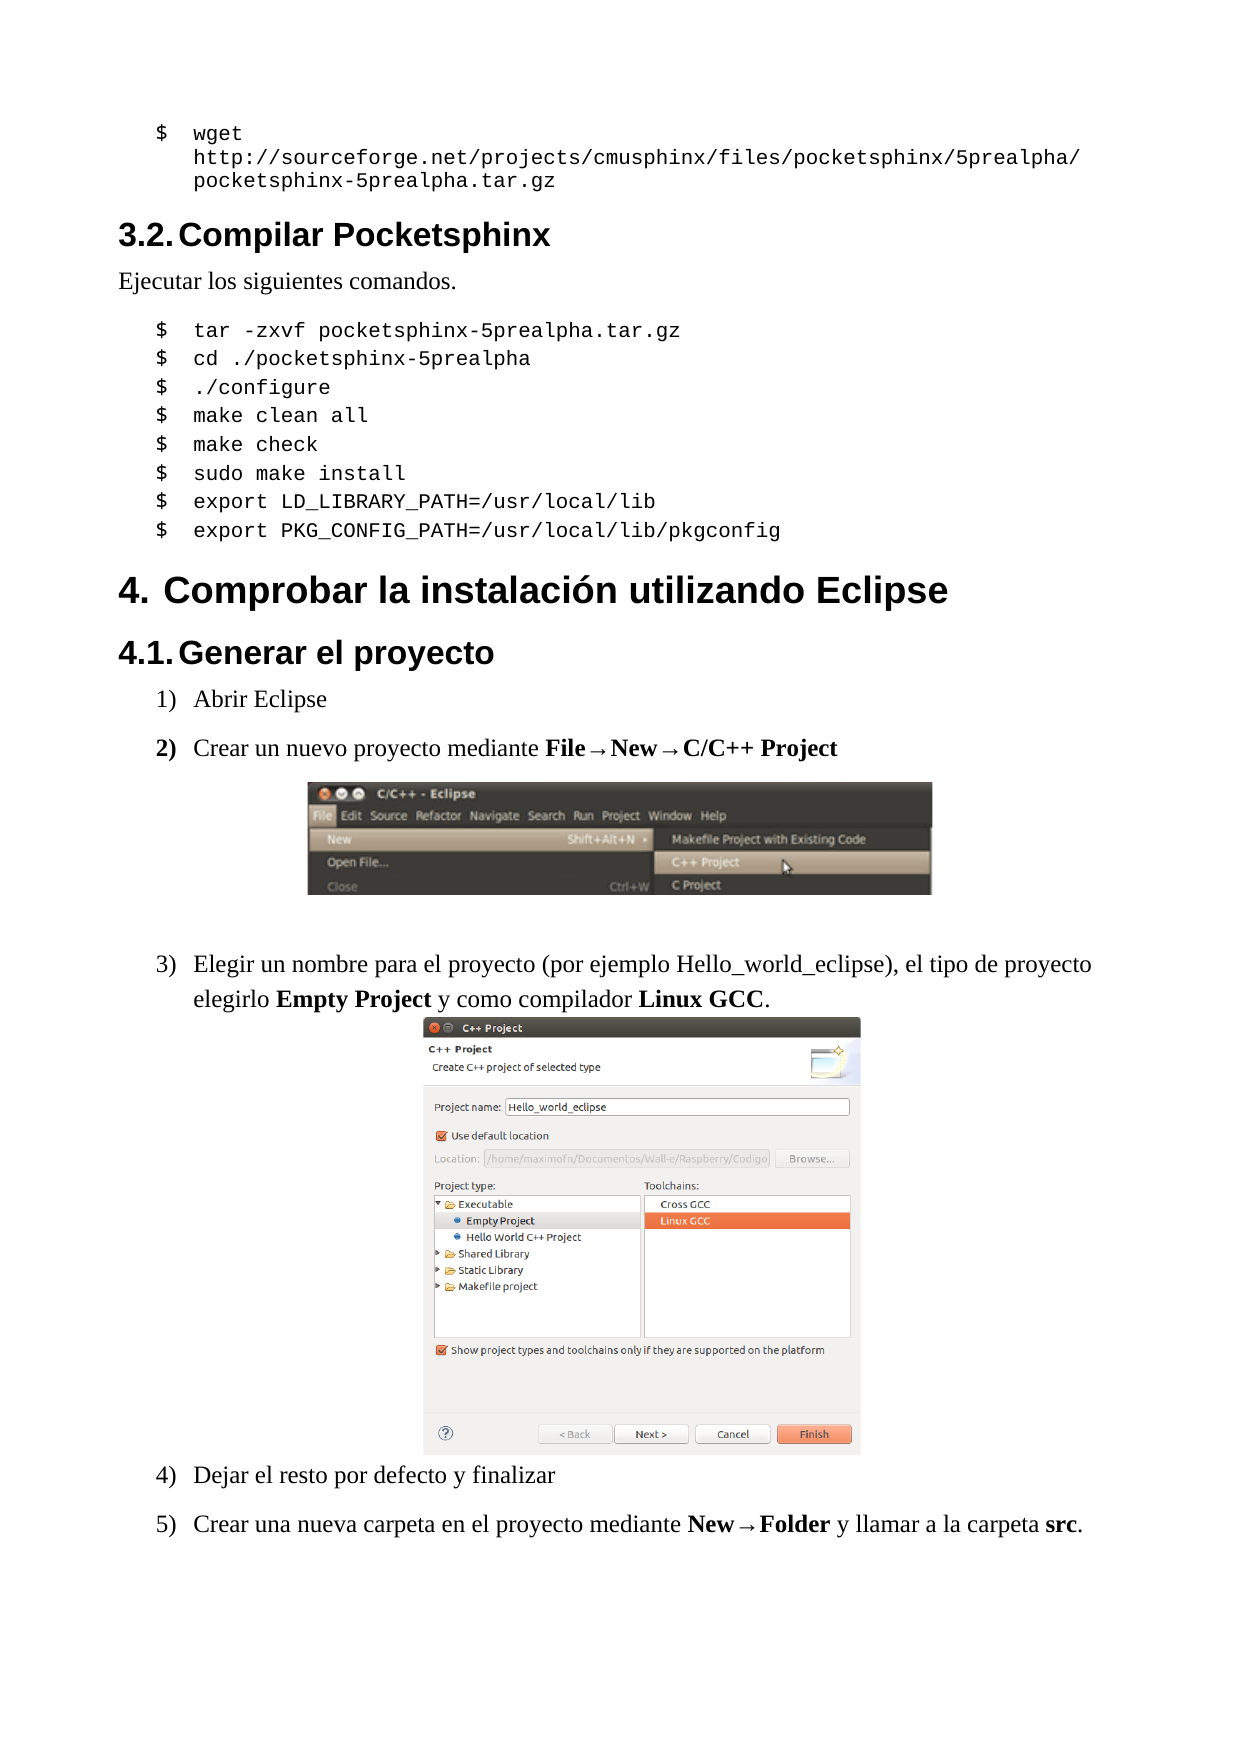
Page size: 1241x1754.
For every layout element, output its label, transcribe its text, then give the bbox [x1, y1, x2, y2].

subtitle Comprobar la instalación utilizando Eclipse [118, 568, 1122, 612]
subtitle Generar el proyecto [118, 633, 1122, 671]
picture [423, 1017, 861, 1455]
text Ejecutar los siguientes comandos. [118, 266, 1122, 295]
list make check [156, 429, 1122, 458]
list Crear una nueva carpeta en el proyecto mediante New→Folder y llamar a la carpeta src. [156, 1509, 1122, 1538]
subtitle Compilar Pocketsphinx [118, 215, 1122, 253]
list Crear un nuevo proyecto mediante File→New→C/C++ Project [156, 733, 1122, 762]
list Abrir Eclipse [156, 684, 1122, 713]
list Elegir un nombre para el proyecto (por ejemplo Hello_world_eclipse), el tipo de proyecto elegirlo Empty Project y como compilador Linux GCC. [156, 949, 1122, 1013]
list Dejar el resto por defecto y finalizar [156, 1033, 1122, 1489]
list export LD_LIBRARY_PATH=/usr/local/lib [156, 486, 1122, 515]
list sudo make install [156, 458, 1122, 486]
list cd ./pocketsphinx-5prealpha [156, 343, 1122, 372]
list export PKG_CONFIG_PATH=/usr/local/lib/pkgconfig [156, 515, 1122, 543]
list make clean all [156, 401, 1122, 429]
picture [307, 782, 933, 895]
list tar -zxvf pocketsphinx-5prealpha.tar.gz [156, 315, 1122, 343]
list wget http://sourceforge.net/projects/cmusphinx/files/pocketsphinx/5prealpha/pocketsphinx-5prealpha.tar.gz [156, 118, 1122, 194]
list ./configure [156, 372, 1122, 401]
